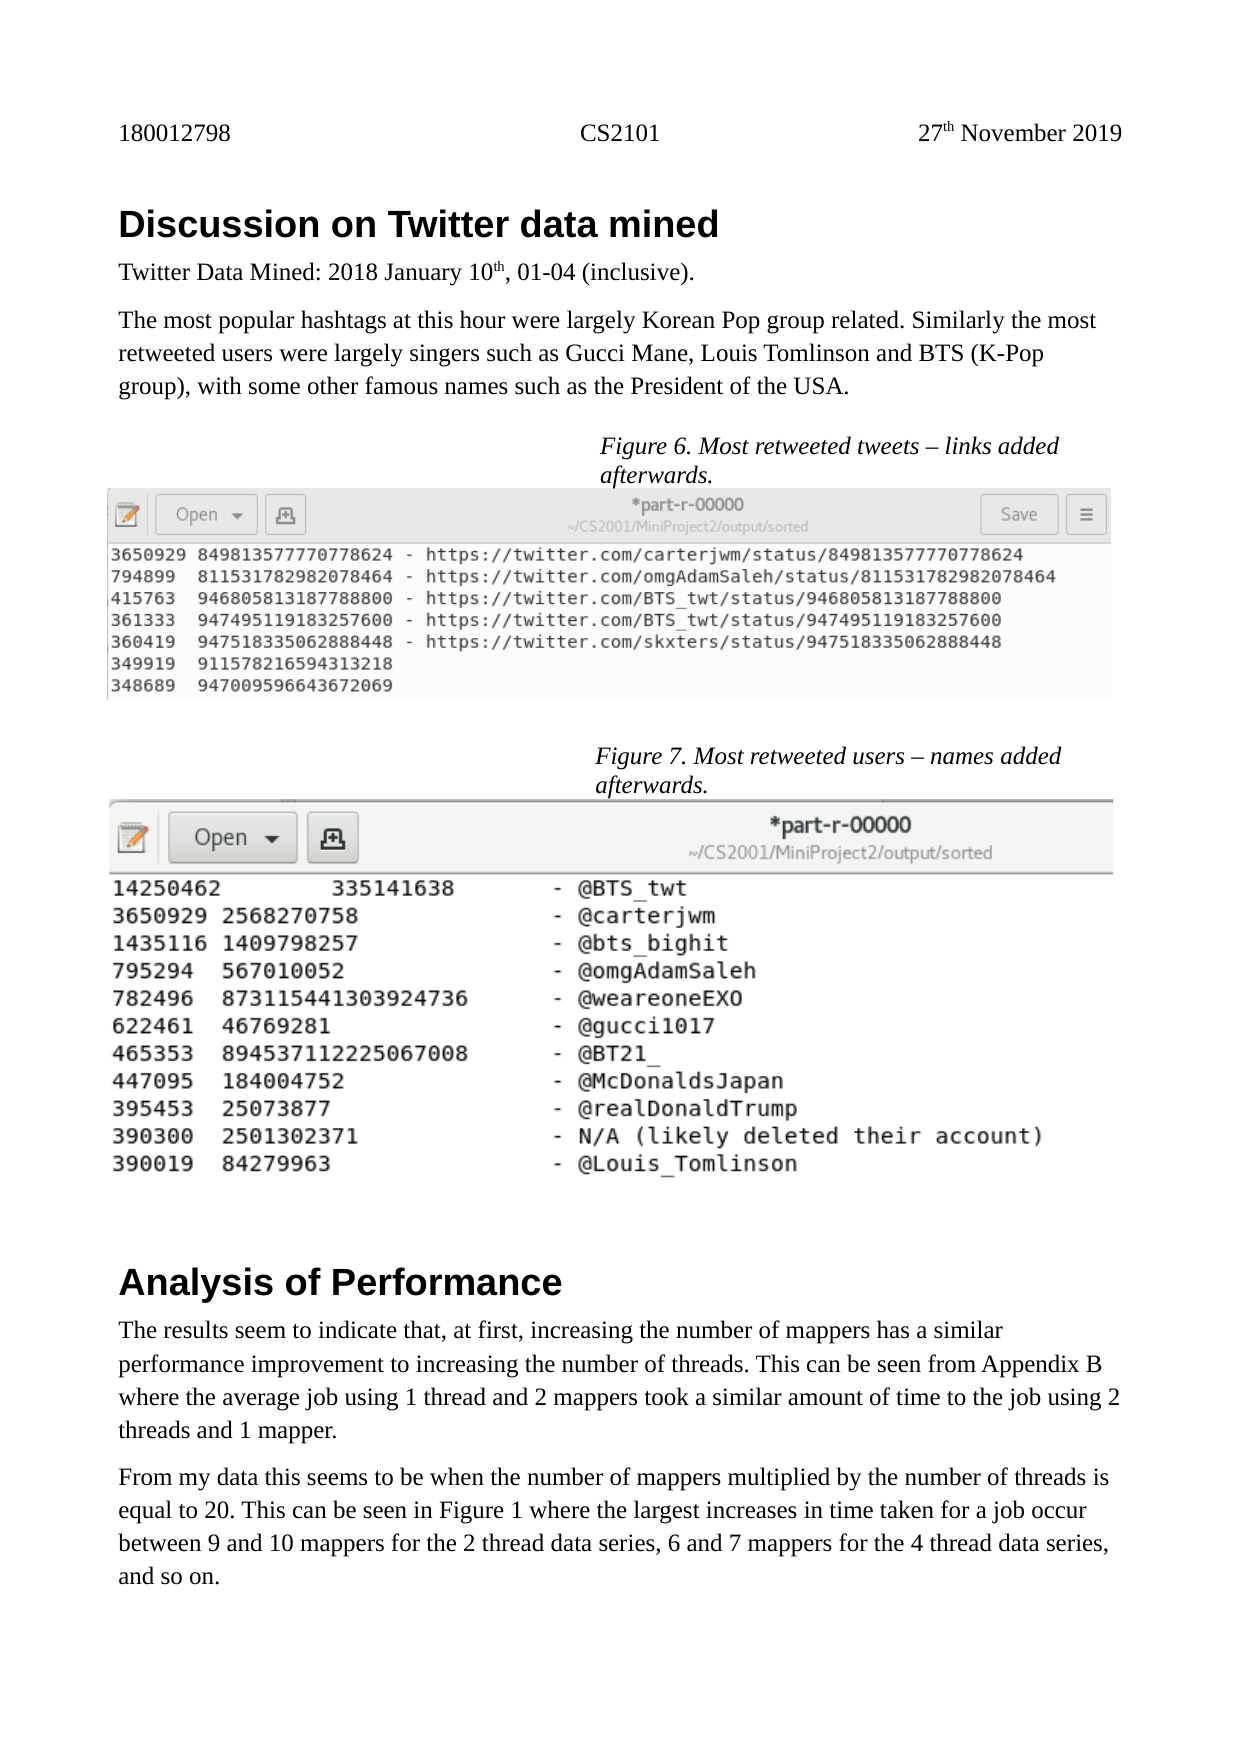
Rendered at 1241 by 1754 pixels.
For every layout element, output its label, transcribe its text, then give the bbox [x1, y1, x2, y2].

picture [107, 488, 1112, 700]
text The results seem to indicate that, at first, increasing the number of mappers has a similar performance improvement to increasing the number of threads. This can be seen from Appendix B where the average job using 1 thread and 2 mappers took a similar amount of time to the job using 2 threads and 1 mapper. [118, 1316, 1122, 1443]
subtitle Analysis of Performance [118, 1259, 1122, 1303]
text Twitter Data Mined: 2018 January 10th, 01-04 (inclusive). [118, 257, 1122, 286]
picture [109, 799, 1114, 1179]
text From my data this seems to be when the number of mappers multiplied by the number of threads is equal to 20. This can be seen in Figure 1 where the largest increases in time taken for a job occur between 9 and 10 mappers for the 2 thread data series, 6 and 7 mappers for the 4 thread data series, and so on. [118, 1462, 1122, 1590]
text The most popular hashtags at this hour were largely Korean Pop group related. Similarly the most retweeted users were largely singers such as Gucci Mane, Louis Tomlinson and BTS (K-Pop group), with some other famous names such as the President of the USA. [118, 305, 1122, 400]
subtitle Discussion on Twitter data mined [118, 201, 1122, 245]
